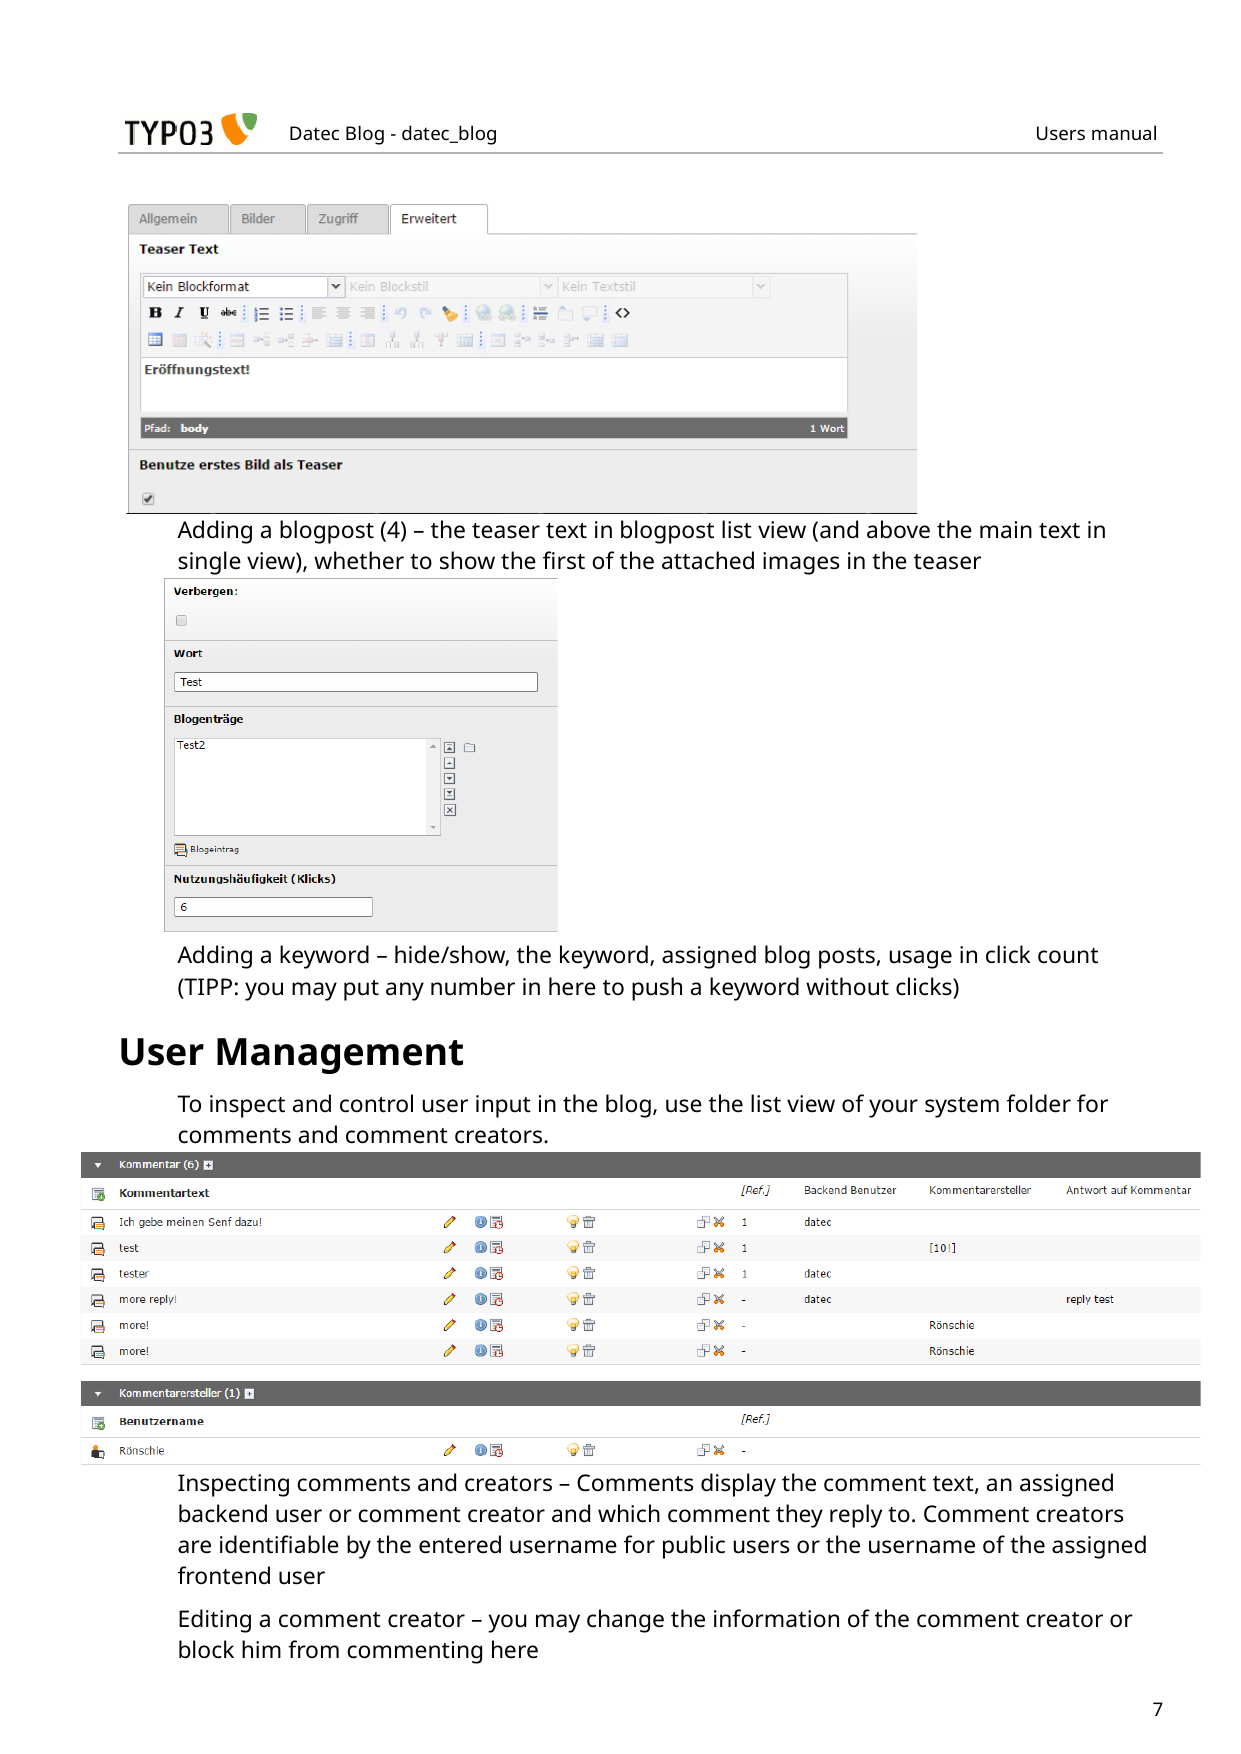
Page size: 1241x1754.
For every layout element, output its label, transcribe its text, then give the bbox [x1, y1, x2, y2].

picture [80, 1150, 1201, 1467]
picture [126, 201, 918, 514]
subtitle User Management [118, 1025, 1163, 1076]
text Adding a blogpost (4) – the teaser text in blogpost list view (and above the main text in single view), whether to show the first of the attached images in the teaser [177, 202, 1163, 576]
picture [162, 575, 558, 940]
text Adding a keyword – hide/show, the keyword, assigned blog posts, usage in click count (TIPP: you may put any number in here to push a keyword without clicks) [177, 588, 1163, 1001]
text Editing a comment creator – you may change the information of the comment creator or block him from commenting here [177, 1603, 1163, 1665]
text To inspect and control user input in the blog, use the list view of your system folder for comments and comment creators. [177, 1088, 1163, 1150]
text Inspecting comments and creators – Comments display the comment text, an assigned backend user or comment creator and which comment they reply to. Comment creators are identifiable by the entered username for public users or the username of the assigned frontend user [177, 1467, 1163, 1591]
picture [124, 112, 260, 145]
